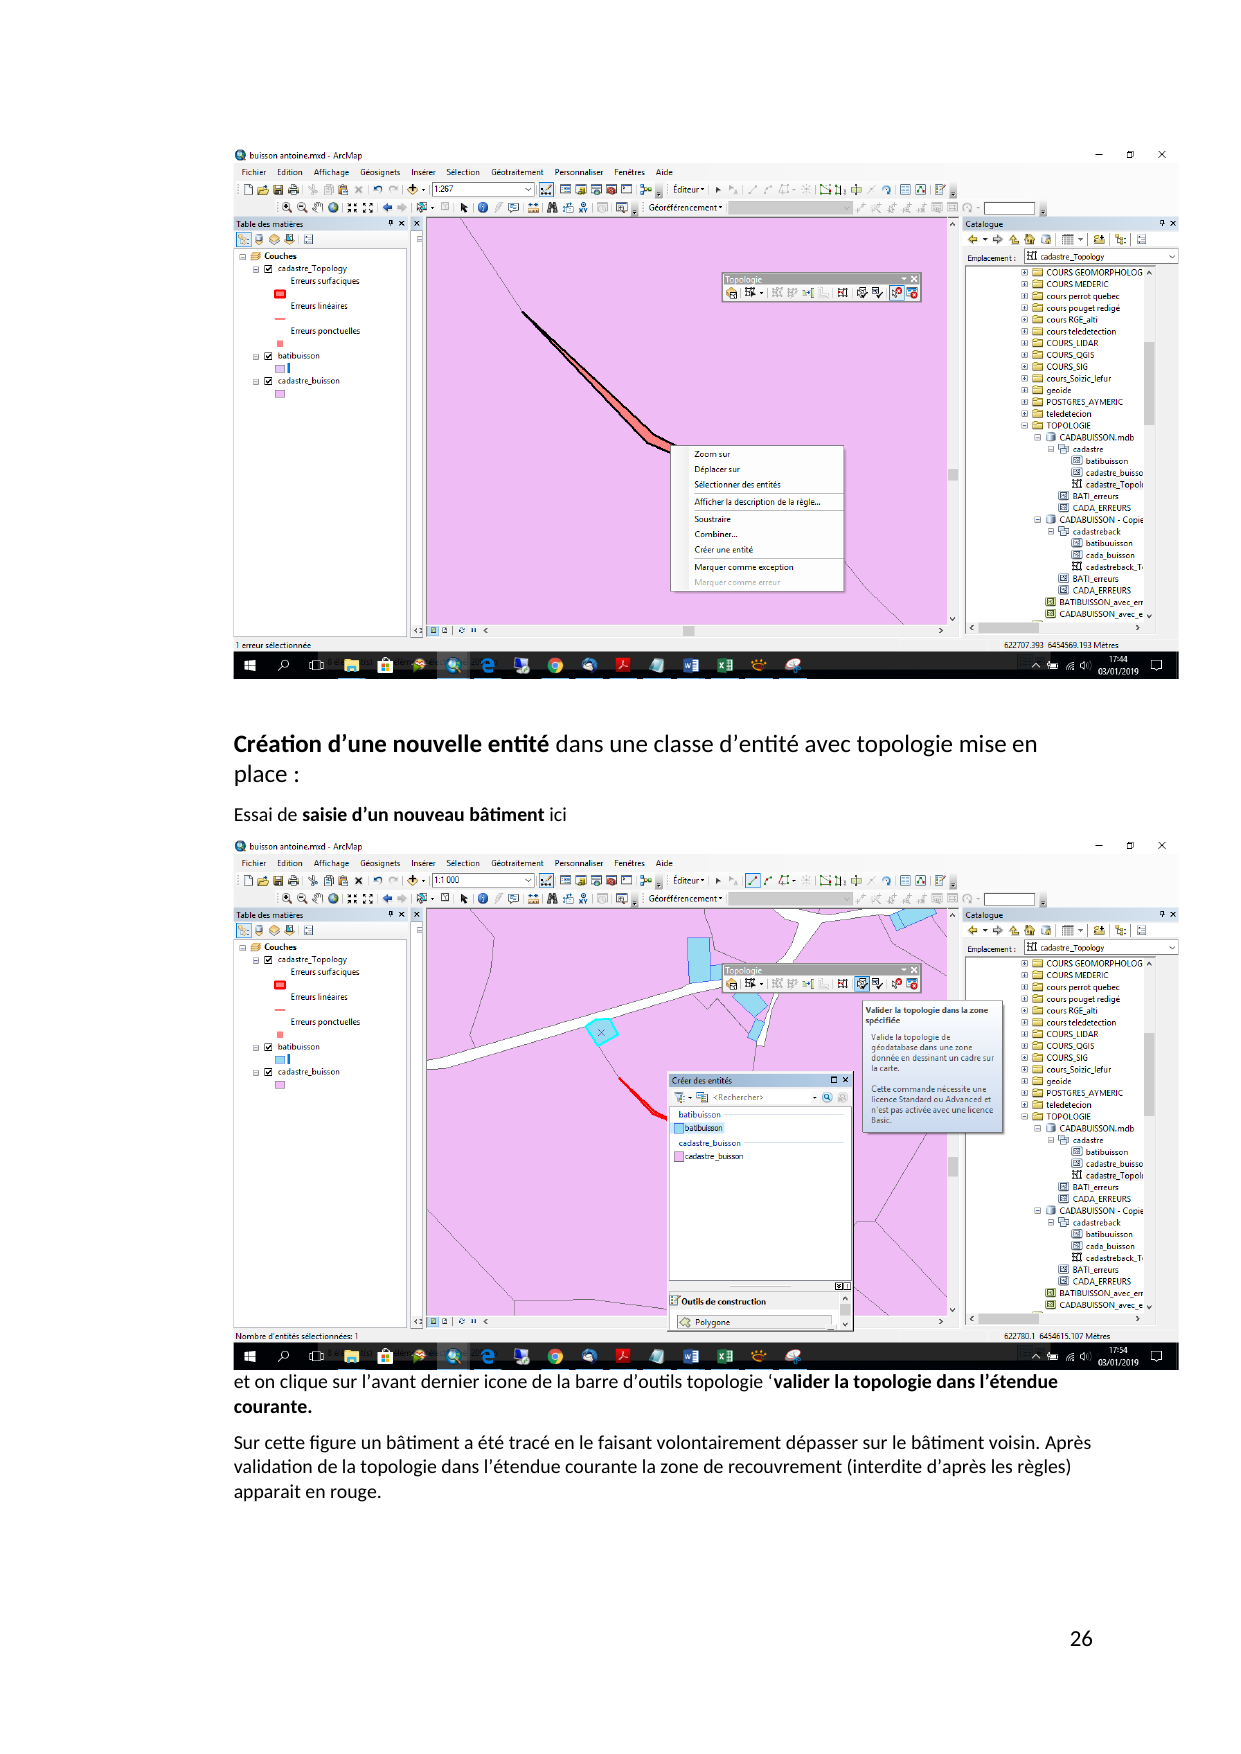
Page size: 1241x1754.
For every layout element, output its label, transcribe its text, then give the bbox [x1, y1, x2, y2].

picture [233, 838, 1179, 1370]
text et on clique sur l’avant dernier icone de la barre d’outils topologie ‘valider la topologie dans l’étendue courante. [233, 1370, 1093, 1418]
picture [233, 147, 1179, 679]
text Sur cette figure un bâtiment a été tracé en le faisant volontairement dépasser sur le bâtiment voisin. Après validation de la topologie dans l’étendue courante la zone de recouvrement (interdite d’après les règles) apparait en rouge. [233, 1431, 1093, 1503]
text Création d’une nouvelle entité dans une classe d’entité avec topologie mise en place : [233, 728, 1093, 789]
text Essai de saisie d’un nouveau bâtiment ici [233, 802, 1093, 826]
